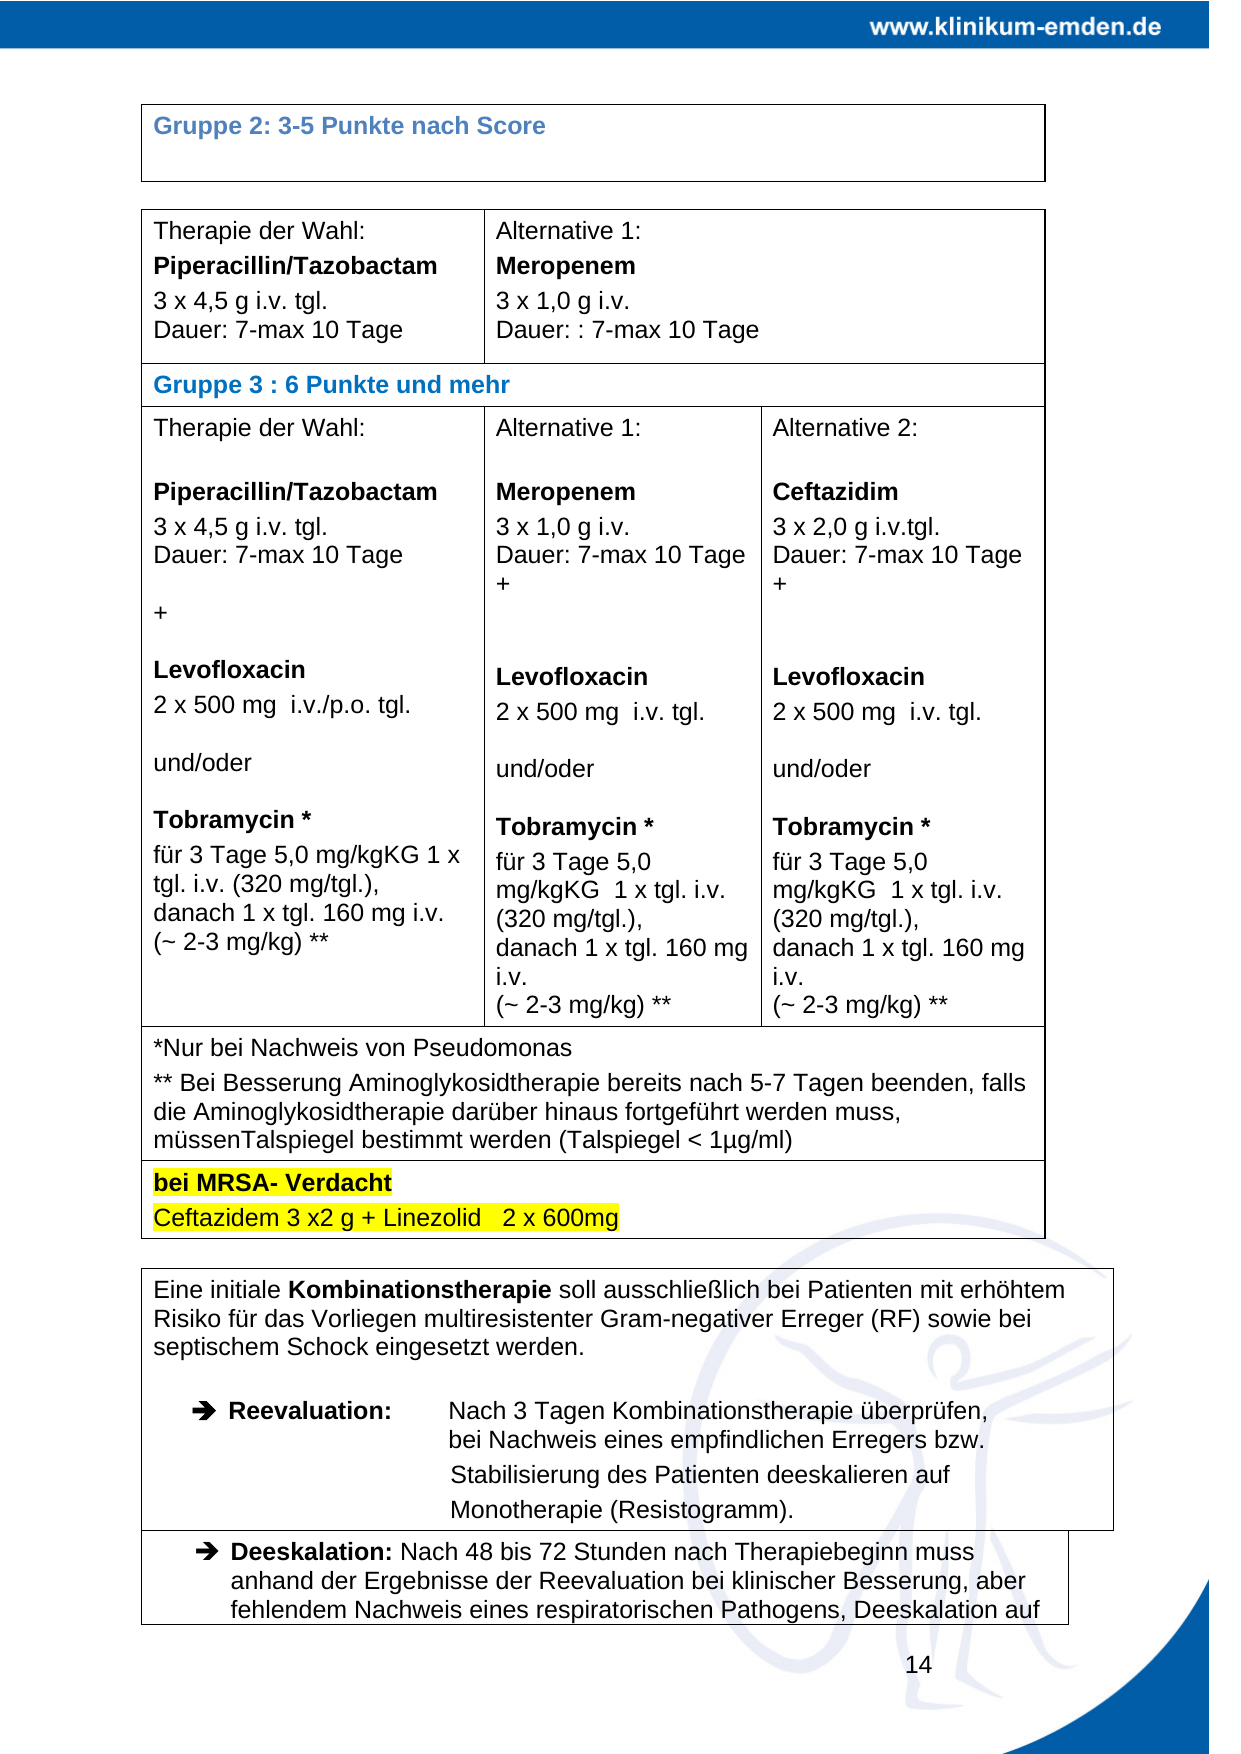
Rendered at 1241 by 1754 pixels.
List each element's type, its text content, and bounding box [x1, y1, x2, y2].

table_cell Deeskalation: Nach 48 bis 72 Stunden nach Therapiebeginn muss anhand der Ergebnisse der Reevaluation bei klinischer Besserung, aber fehlendem Nachweis eines respiratorischen Pathogens, Deeskalation auf [142, 1531, 1068, 1623]
table_header Gruppe 2: 3-5 Punkte nach Score [142, 105, 1044, 181]
table_cell Therapie der Wahl: Piperacillin/Tazobactam 3 x 4,5 g i.v. tgl. Dauer: 7-max 10 Tage [142, 210, 484, 362]
picture [0, 1, 1209, 1754]
table_cell Alternative 1: Meropenem 3 x 1,0 g i.v. Dauer: 7-max 10 Tage + Levofloxacin 2 x 500 mg i.v. tgl. und/oder Tobramycin * für 3 Tage 5,0 mg/kgKG 1 x tgl. i.v. (320 mg/tgl.), danach 1 x tgl. 160 mg i.v. (~ 2-3 mg/kg) ** [485, 407, 761, 1026]
table_cell Alternative 1: Meropenem 3 x 1,0 g i.v. Dauer: : 7-max 10 Tage [485, 210, 1044, 362]
table_header Eine initiale Kombinationstherapie soll ausschließlich bei Patienten mit erhöhtem Risiko für das Vorliegen multiresistenter Gram-negativer Erreger (RF) sowie bei septischem Schock eingesetzt werden. Reevaluation: Nach 3 Tagen Kombinationstherapie überprüfen, bei Nachweis eines empfindlichen Erregers bzw. Stabilisierung des Patienten deeskalieren auf Monotherapie (Resistogramm). [142, 1269, 1113, 1530]
table_cell Therapie der Wahl: Piperacillin/Tazobactam 3 x 4,5 g i.v. tgl. Dauer: 7-max 10 Tage + Levofloxacin 2 x 500 mg i.v./p.o. tgl. und/oder Tobramycin * für 3 Tage 5,0 mg/kgKG 1 x tgl. i.v. (320 mg/tgl.), danach 1 x tgl. 160 mg i.v. (~ 2-3 mg/kg) ** [142, 407, 484, 1026]
table_cell Gruppe 3 : 6 Punkte und mehr [142, 364, 1044, 406]
table_cell [142, 182, 1045, 209]
table_cell *Nur bei Nachweis von Pseudomonas ** Bei Besserung Aminoglykosidtherapie bereits nach 5-7 Tagen beenden, falls die Aminoglykosidtherapie darüber hinaus fortgeführt werden muss, müssenTalspiegel bestimmt werden (Talspiegel < 1µg/ml) [142, 1027, 1044, 1160]
table_cell [1069, 1531, 1113, 1623]
table_cell bei MRSA- Verdacht Ceftazidem 3 x2 g + Linezolid 2 x 600mg [142, 1161, 1044, 1238]
table_cell Alternative 2: Ceftazidim 3 x 2,0 g i.v.tgl. Dauer: 7-max 10 Tage + Levofloxacin 2 x 500 mg i.v. tgl. und/oder Tobramycin * für 3 Tage 5,0 mg/kgKG 1 x tgl. i.v. (320 mg/tgl.), danach 1 x tgl. 160 mg i.v. (~ 2-3 mg/kg) ** [762, 407, 1044, 1026]
